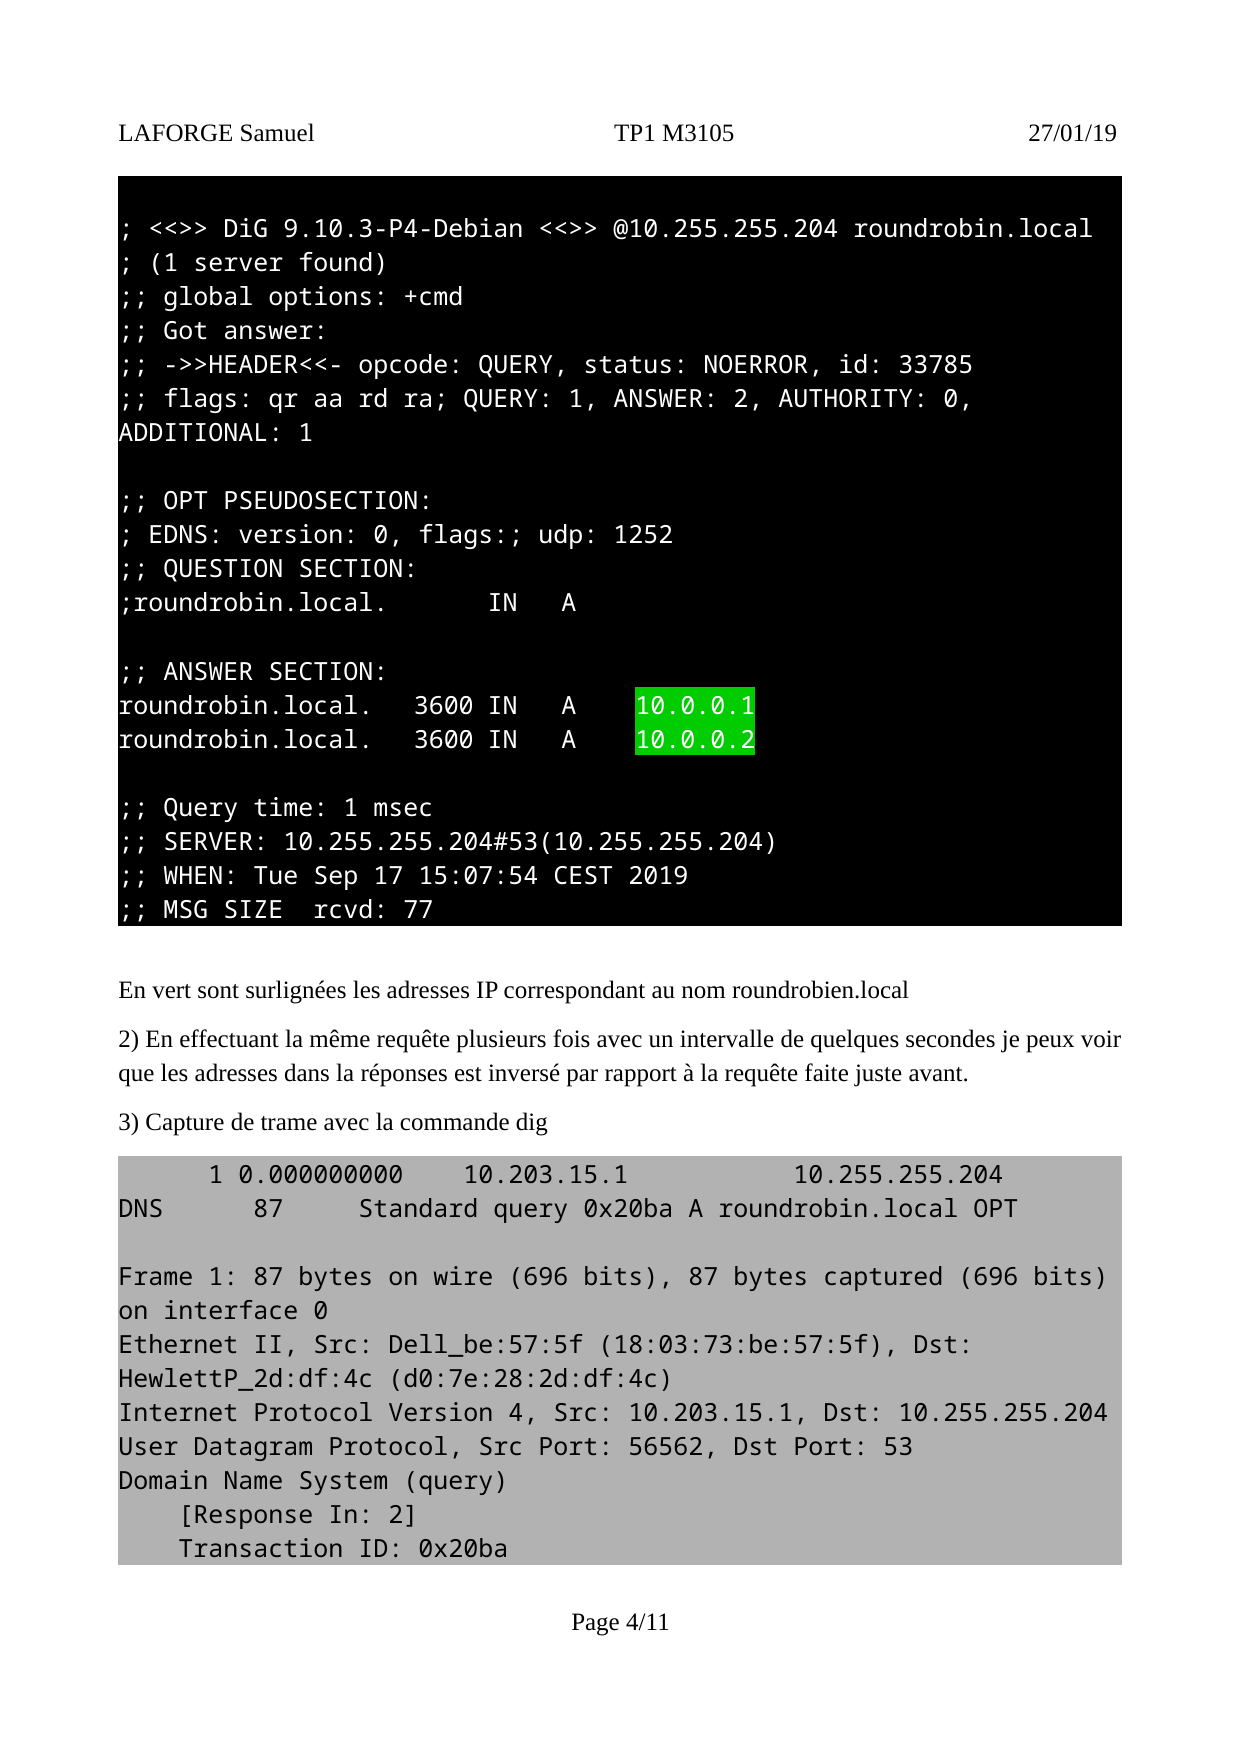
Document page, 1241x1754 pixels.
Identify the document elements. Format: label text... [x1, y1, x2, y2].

text User Datagram Protocol, Src Port: 56562, Dst Port: 53 [118, 1429, 1122, 1463]
text roundrobin.local. 3600 IN A 10.0.0.2 [118, 721, 1122, 755]
text ;; MSG SIZE rcvd: 77 [118, 892, 1122, 926]
text ;; OPT PSEUDOSECTION: [118, 483, 1122, 517]
text [Response In: 2] [118, 1497, 1122, 1531]
text roundrobin.local. 3600 IN A 10.0.0.1 [118, 687, 1122, 721]
text 3) Capture de trame avec la commande dig [118, 1107, 1122, 1136]
text Domain Name System (query) [118, 1463, 1122, 1497]
text ;; Query time: 1 msec [118, 789, 1122, 823]
text ; (1 server found) [118, 244, 1122, 278]
text 1 0.000000000 10.203.15.1 10.255.255.204 DNS 87 Standard query 0x20ba A roundrobin.local OPT [118, 1156, 1122, 1224]
text ;; WHEN: Tue Sep 17 15:07:54 CEST 2019 [118, 858, 1122, 892]
text ;; flags: qr aa rd ra; QUERY: 1, ANSWER: 2, AUTHORITY: 0, ADDITIONAL: 1 [118, 381, 1122, 449]
text En vert sont surlignées les adresses IP correspondant au nom roundrobien.local [118, 975, 1122, 1003]
text Ethernet II, Src: Dell_be:57:5f (18:03:73:be:57:5f), Dst: HewlettP_2d:df:4c (d0:7e:28:2d:df:4c) [118, 1327, 1122, 1395]
text 2) En effectuant la même requête plusieurs fois avec un intervalle de quelques secondes je peux voir que les adresses dans la réponses est inversé par rapport à la requête faite juste avant. [118, 1024, 1122, 1087]
text ; <<>> DiG 9.10.3-P4-Debian <<>> @10.255.255.204 roundrobin.local [118, 210, 1122, 244]
text ;; ->>HEADER<<- opcode: QUERY, status: NOERROR, id: 33785 [118, 347, 1122, 381]
text Frame 1: 87 bytes on wire (696 bits), 87 bytes captured (696 bits) on interface 0 [118, 1259, 1122, 1327]
text ;roundrobin.local. IN A [118, 585, 1122, 619]
text ;; global options: +cmd [118, 278, 1122, 313]
text ;; Got answer: [118, 313, 1122, 347]
text ;; QUESTION SECTION: [118, 551, 1122, 585]
text ; EDNS: version: 0, flags:; udp: 1252 [118, 517, 1122, 551]
text Transaction ID: 0x20ba [118, 1531, 1122, 1565]
text ;; SERVER: 10.255.255.204#53(10.255.255.204) [118, 823, 1122, 858]
text Internet Protocol Version 4, Src: 10.203.15.1, Dst: 10.255.255.204 [118, 1395, 1122, 1429]
text ;; ANSWER SECTION: [118, 653, 1122, 687]
